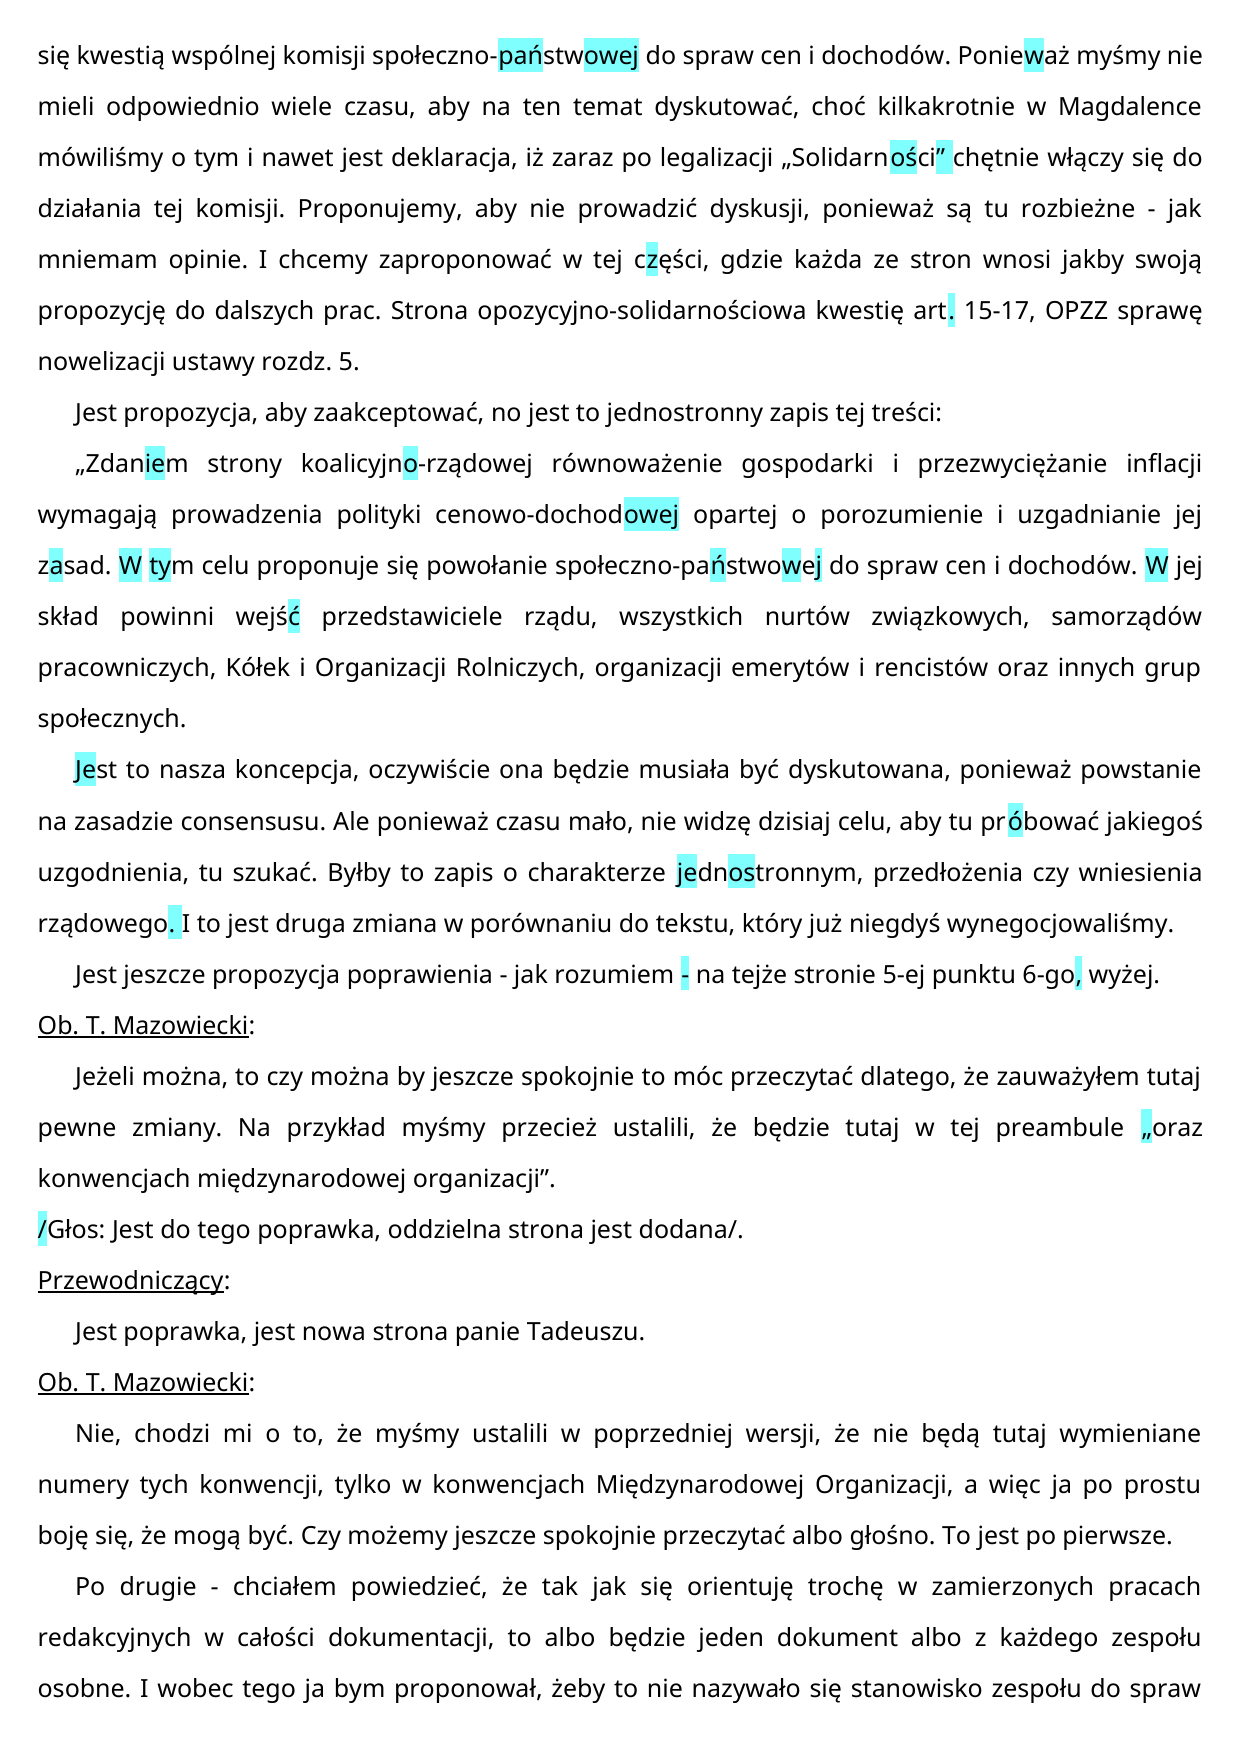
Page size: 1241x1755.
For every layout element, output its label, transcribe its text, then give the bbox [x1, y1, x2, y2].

text Jest jeszcze propozycja poprawienia - jak rozumiem - na tejże stronie 5-ej punktu 6-go, wyżej. [37, 956, 1203, 990]
text Jest propozycja, aby zaakceptować, no jest to jednostronny zapis tej treści: [37, 395, 1203, 429]
text Jest to nasza koncepcja, oczywiście ona będzie musiała być dyskutowana, ponieważ powstanie na zasadzie consensusu. Ale ponieważ czasu mało, nie widzę dzisiaj celu, aby tu próbować jakiegoś uzgodnienia, tu szukać. Byłby to zapis o charakterze jednostronnym, przedłożenia czy wniesienia rządowego. I to jest druga zmiana w porównaniu do tekstu, który już niegdyś wynegocjowaliśmy. [37, 752, 1203, 939]
text /Głos: Jest do tego poprawka, oddzielna strona jest dodana/. [37, 1211, 1203, 1246]
text „Zdaniem strony koalicyjno-rządowej równoważenie gospodarki i przezwyciężanie inflacji wymagają prowadzenia polityki cenowo-dochodowej opartej o porozumienie i uzgadnianie jej zasad. W tym celu proponuje się powołanie społeczno-państwowej do spraw cen i dochodów. W jej skład powinni wejść przedstawiciele rządu, wszystkich nurtów związkowych, samorządów pracowniczych, Kółek i Organizacji Rolniczych, organizacji emerytów i rencistów oraz innych grup społecznych. [37, 446, 1203, 735]
text Ob. T. Mazowiecki: [37, 1364, 1203, 1399]
text Ob. T. Mazowiecki: [37, 1007, 1203, 1041]
text Jeżeli można, to czy można by jeszcze spokojnie to móc przeczytać dlatego, że zauważyłem tutaj pewne zmiany. Na przykład myśmy przecież ustalili, że będzie tutaj w tej preambule „oraz konwencjach międzynarodowej organizacji”. [37, 1058, 1203, 1194]
text Przewodniczący: [37, 1262, 1203, 1297]
text Po drugie - chciałem powiedzieć, że tak jak się orientuję trochę w zamierzonych pracach redakcyjnych w całości dokumentacji, to albo będzie jeden dokument albo z każdego zespołu osobne. I wobec tego ja bym proponował, żeby to nie nazywało się stanowisko zespołu do spraw [37, 1569, 1203, 1705]
text Jest poprawka, jest nowa strona panie Tadeuszu. [37, 1313, 1203, 1348]
text Nie, chodzi mi o to, że myśmy ustalili w poprzedniej wersji, że nie będą tutaj wymieniane numery tych konwencji, tylko w konwencjach Międzynarodowej Organizacji, a więc ja po prostu boję się, że mogą być. Czy możemy jeszcze spokojnie przeczytać albo głośno. To jest po pierwsze. [37, 1416, 1203, 1552]
text się kwestią wspólnej komisji społeczno-państwowej do spraw cen i dochodów. Ponieważ myśmy nie mieli odpowiednio wiele czasu, aby na ten temat dyskutować, choć kilkakrotnie w Magdalence mówiliśmy o tym i nawet jest deklaracja, iż zaraz po legalizacji „Solidarności” chętnie włączy się do działania tej komisji. Proponujemy, aby nie prowadzić dyskusji, ponieważ są tu rozbieżne - jak mniemam opinie. I chcemy zaproponować w tej części, gdzie każda ze stron wnosi jakby swoją propozycję do dalszych prac. Strona opozycyjno-solidarnościowa kwestię art. 15-17, OPZZ sprawę nowelizacji ustawy rozdz. 5. [37, 37, 1203, 378]
